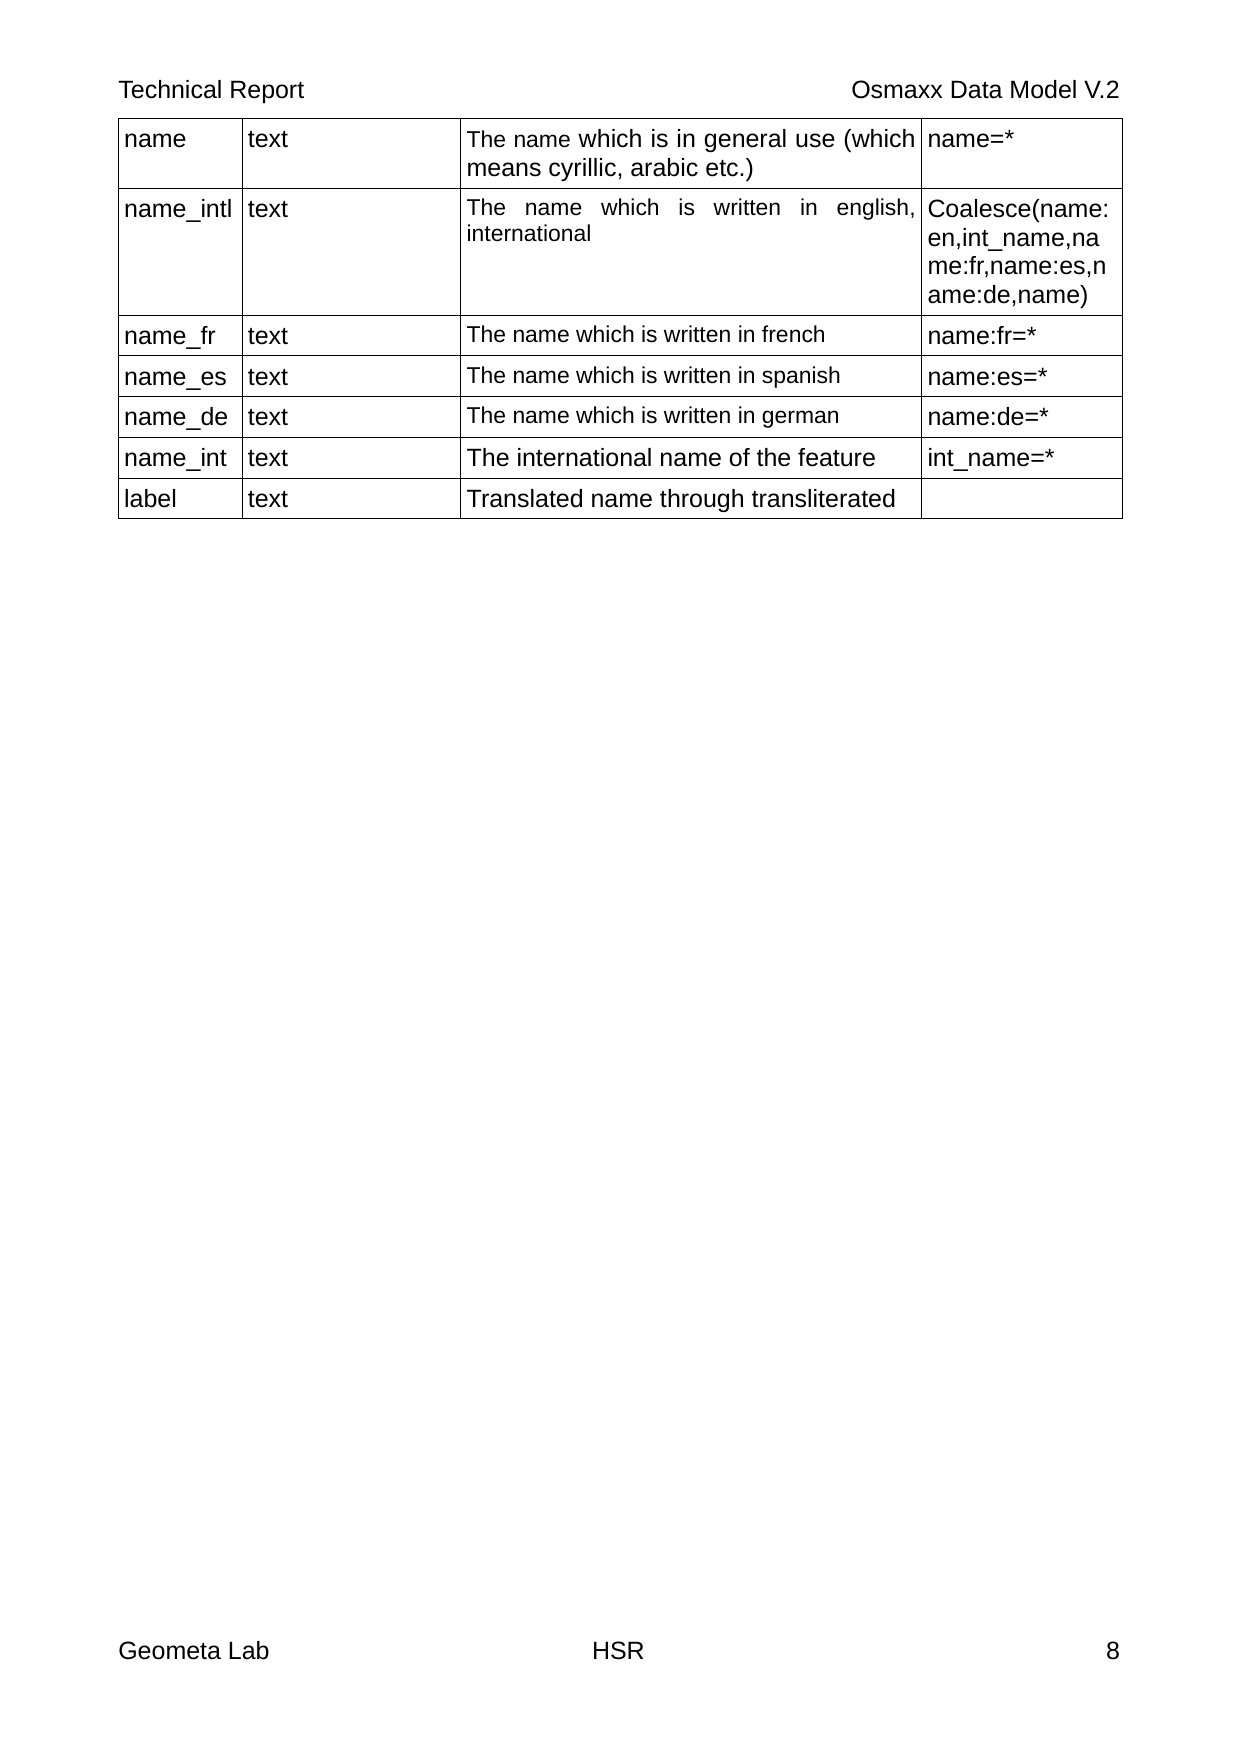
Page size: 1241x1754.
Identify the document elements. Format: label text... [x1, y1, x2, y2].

table_cell text [243, 479, 460, 518]
table_cell text [243, 119, 460, 188]
table_cell name:fr=* [922, 316, 1122, 355]
table_cell name:de=* [922, 397, 1122, 437]
table_cell text [243, 316, 460, 355]
table_cell The name which is written in french [461, 316, 921, 355]
table_cell The international name of the feature [461, 438, 921, 477]
table_cell name_intl [119, 189, 242, 314]
table_cell name_int [119, 438, 242, 477]
table_cell text [243, 397, 460, 437]
table_cell text [243, 189, 460, 314]
table_cell name [119, 119, 242, 188]
table_cell The name which is in general use (which means cyrillic, arabic etc.) [461, 119, 921, 188]
table_cell name:es=* [922, 356, 1122, 396]
table_cell Translated name through transliterated [461, 479, 921, 518]
table_cell name_es [119, 356, 242, 396]
table_cell The name which is written in german [461, 397, 921, 437]
table_cell The name which is written in english, international [461, 189, 921, 314]
table_cell name_fr [119, 316, 242, 355]
table_cell int_name=* [922, 438, 1122, 477]
table_cell [922, 479, 1122, 518]
table_cell Coalesce(name:en,int_name,name:fr,name:es,name:de,name) [922, 189, 1122, 314]
table_cell label [119, 479, 242, 518]
table_cell name_de [119, 397, 242, 437]
table_cell The name which is written in spanish [461, 356, 921, 396]
table_cell name=* [922, 119, 1122, 188]
table_cell text [243, 356, 460, 396]
table_cell text [243, 438, 460, 477]
